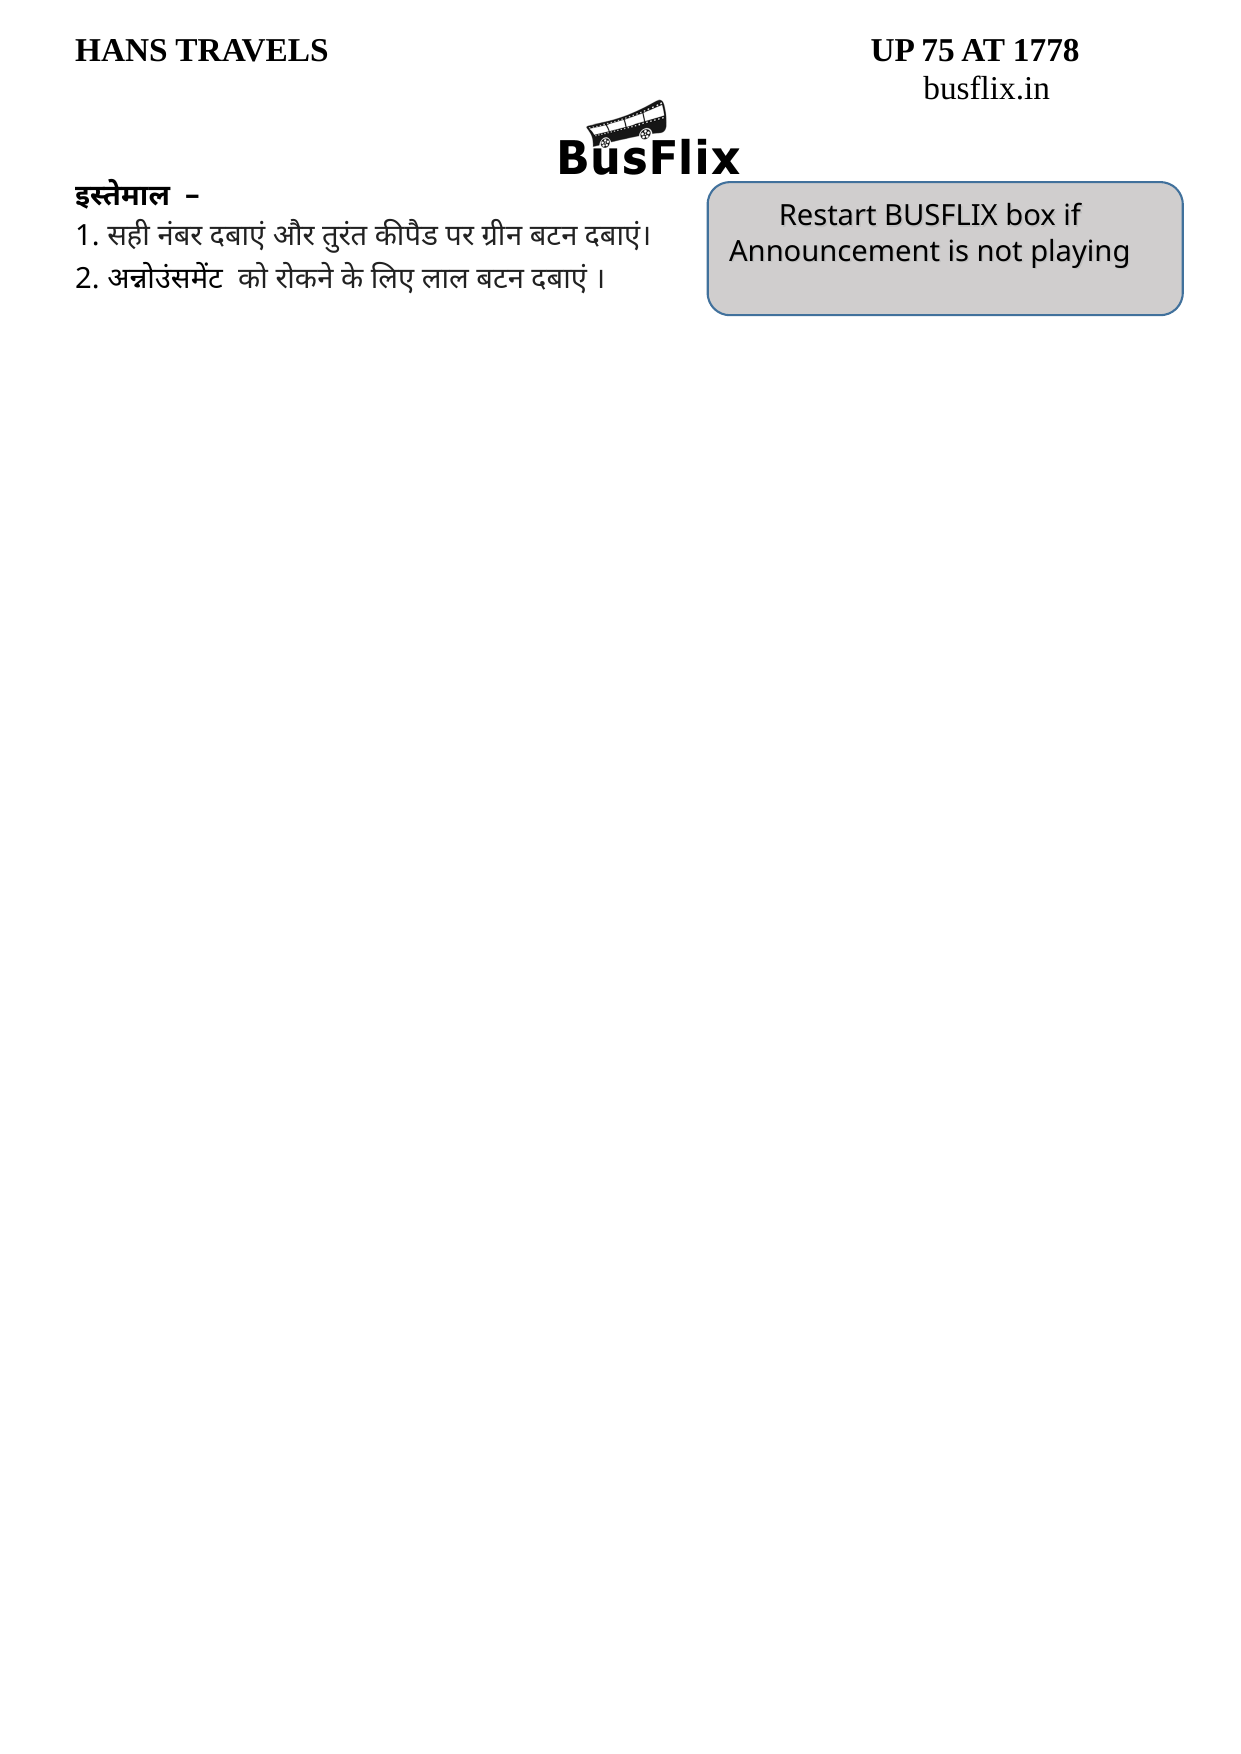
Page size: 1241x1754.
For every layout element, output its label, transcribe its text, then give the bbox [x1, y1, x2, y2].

text 1. सही नंबर दबाएं और तुरंत कीपैड पर ग्रीन बटन दबाएं। [75, 214, 706, 257]
text इस्तेमाल – [75, 174, 1165, 214]
text [214, 690, 711, 882]
text 2. अन्नोउंसमेंट को रोकने के लिए लाल बटन दबाएं । [75, 257, 707, 300]
text [150, 313, 656, 560]
